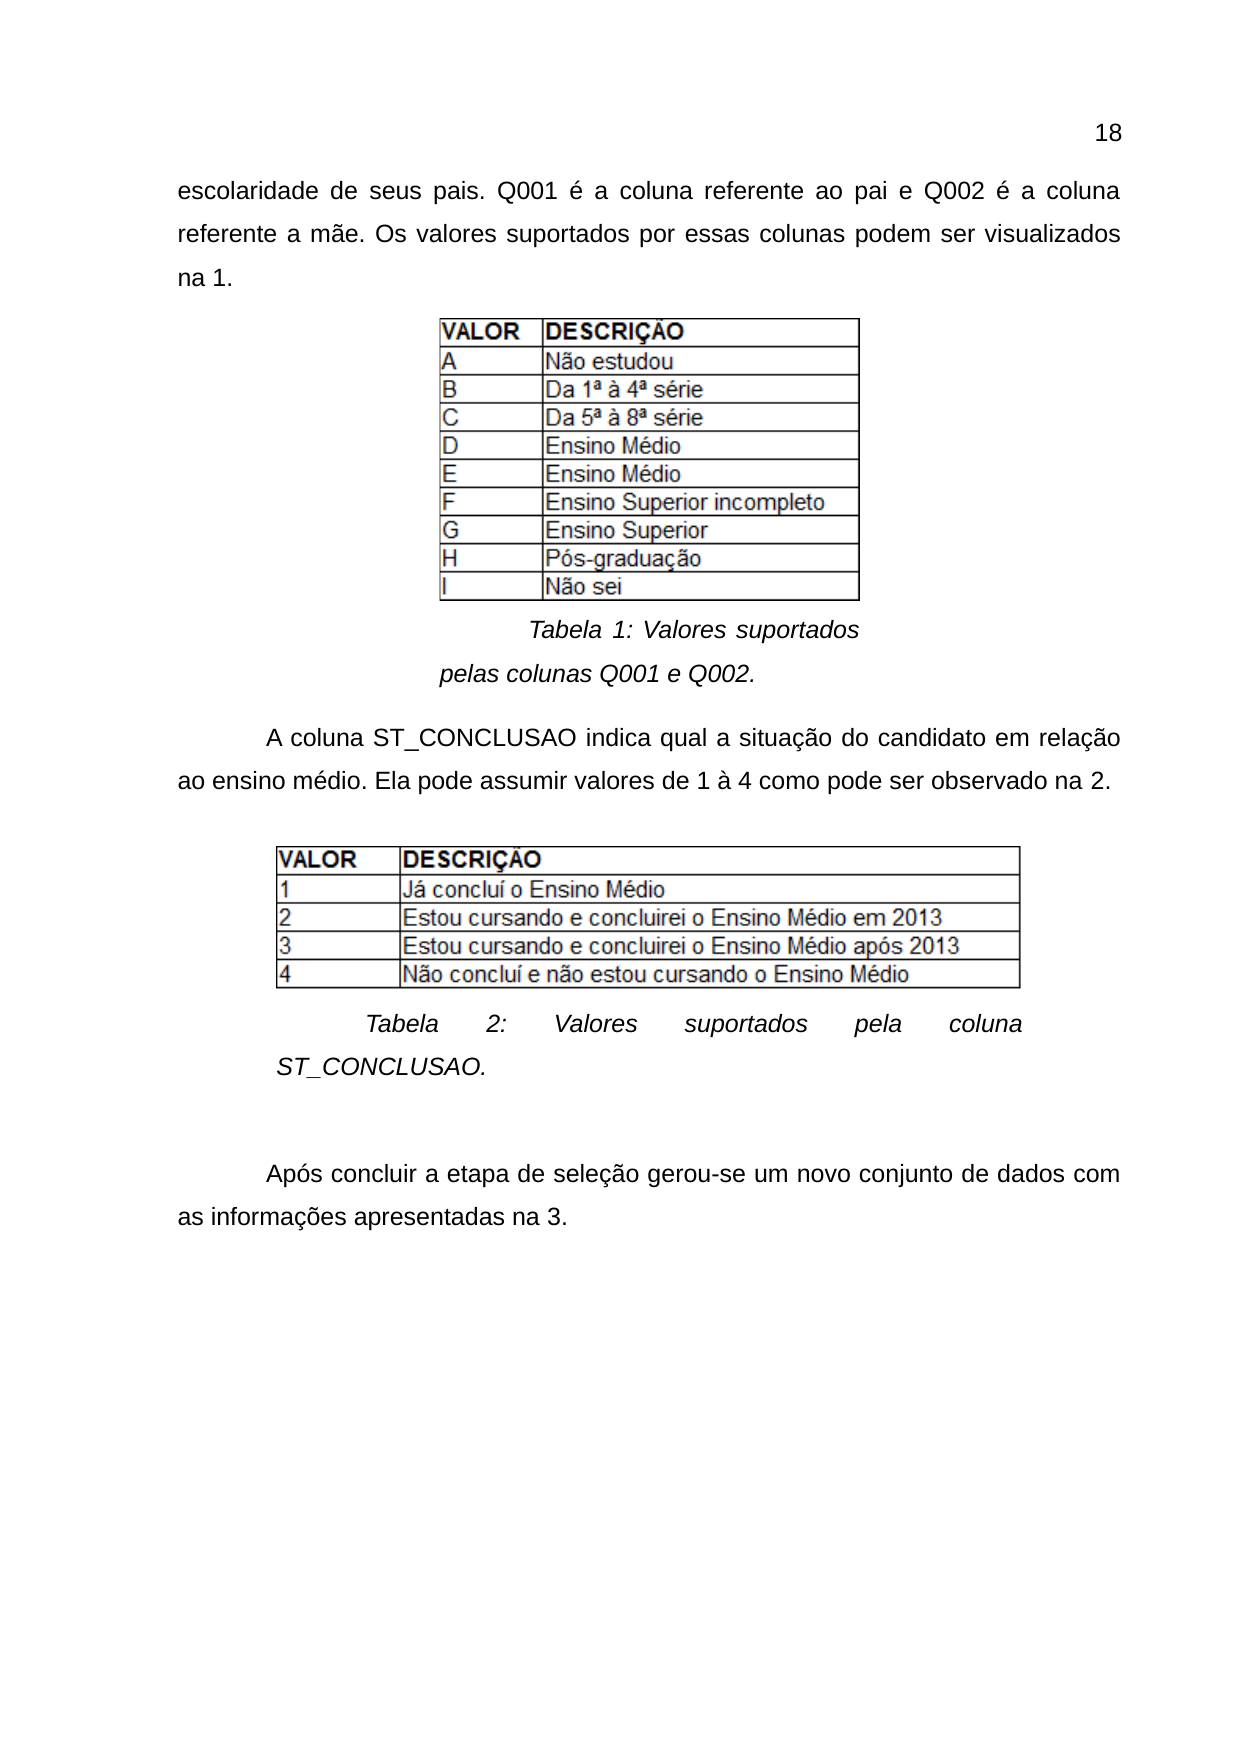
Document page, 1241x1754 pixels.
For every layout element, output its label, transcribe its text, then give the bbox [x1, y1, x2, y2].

text Tabela 2: Valores suportados pela coluna ST_CONCLUSAO. [276, 995, 1023, 1081]
text Tabela 1: Valores suportados pelas colunas Q001 e Q002. [439, 601, 860, 687]
text Após concluir a etapa de seleção gerou-se um novo conjunto de dados com as informações apresentadas na Tabela 3. [177, 1159, 1122, 1231]
text A coluna ST_CONCLUSAO indica qual a situação do candidato em relação ao ensino médio. Ela pode assumir valores de 1 à 4 como pode ser observado na Tabela 2. [177, 306, 1122, 794]
picture [276, 846, 1024, 995]
text As colunas Q001 e Q002 possuem as respostas dos candidatos referentes a escolaridade de seus pais. Q001 é a coluna referente ao pai e Q002 é a coluna referente a mãe. Os valores suportados por essas colunas podem ser visualizados na Tabela 1. [177, 176, 1122, 291]
picture [439, 318, 860, 601]
